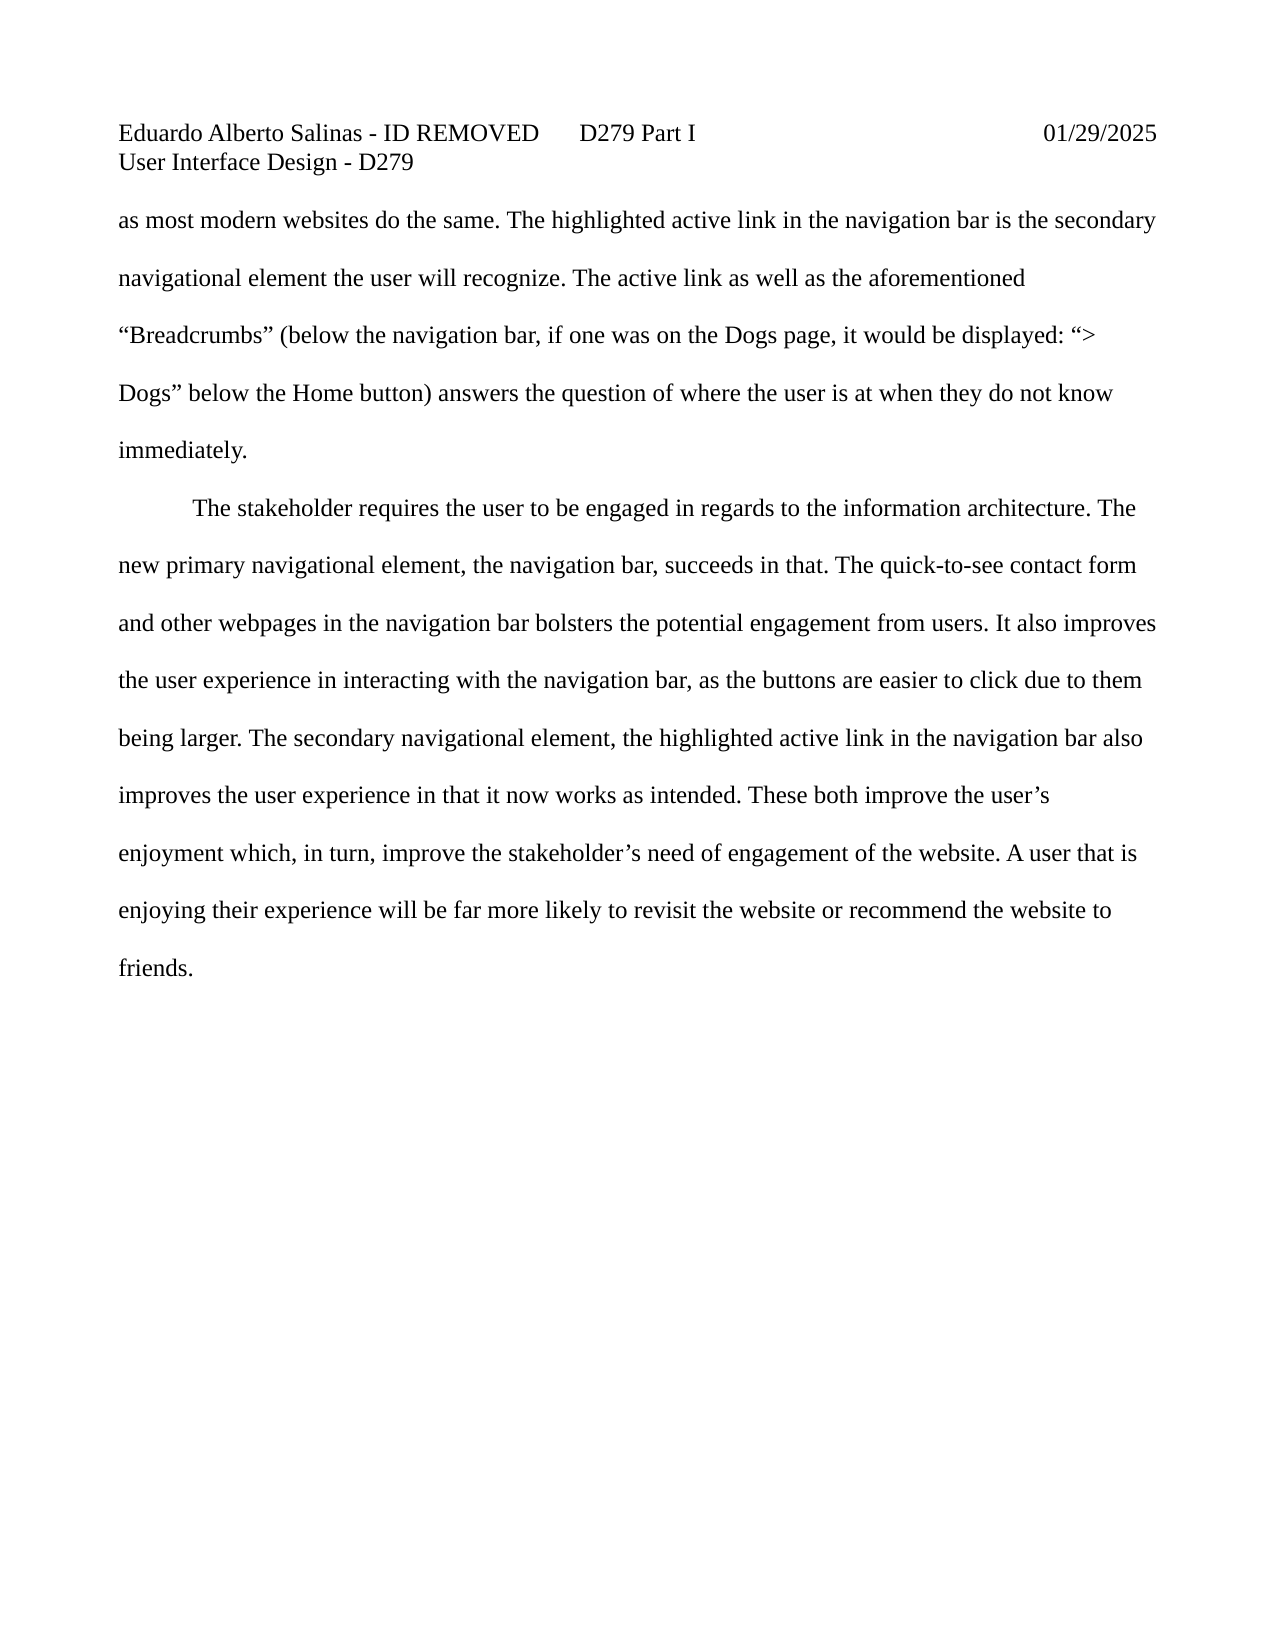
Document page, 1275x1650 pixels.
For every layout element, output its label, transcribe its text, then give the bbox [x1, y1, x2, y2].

text as most modern websites do the same. The highlighted active link in the navigation bar is the secondary navigational element the user will recognize. The active link as well as the aforementioned “Breadcrumbs” (below the navigation bar, if one was on the Dogs page, it would be displayed: “> Dogs” below the Home button) answers the question of where the user is at when they do not know immediately. [118, 205, 1157, 464]
text The stakeholder requires the user to be engaged in regards to the information architecture. The new primary navigational element, the navigation bar, succeeds in that. The quick-to-see contact form and other webpages in the navigation bar bolsters the potential engagement from users. It also improves the user experience in interacting with the navigation bar, as the buttons are easier to click due to them being larger. The secondary navigational element, the highlighted active link in the navigation bar also improves the user experience in that it now works as intended. These both improve the user’s enjoyment which, in turn, improve the stakeholder’s need of engagement of the website. A user that is enjoying their experience will be far more likely to revisit the website or recommend the website to friends. [118, 493, 1157, 981]
